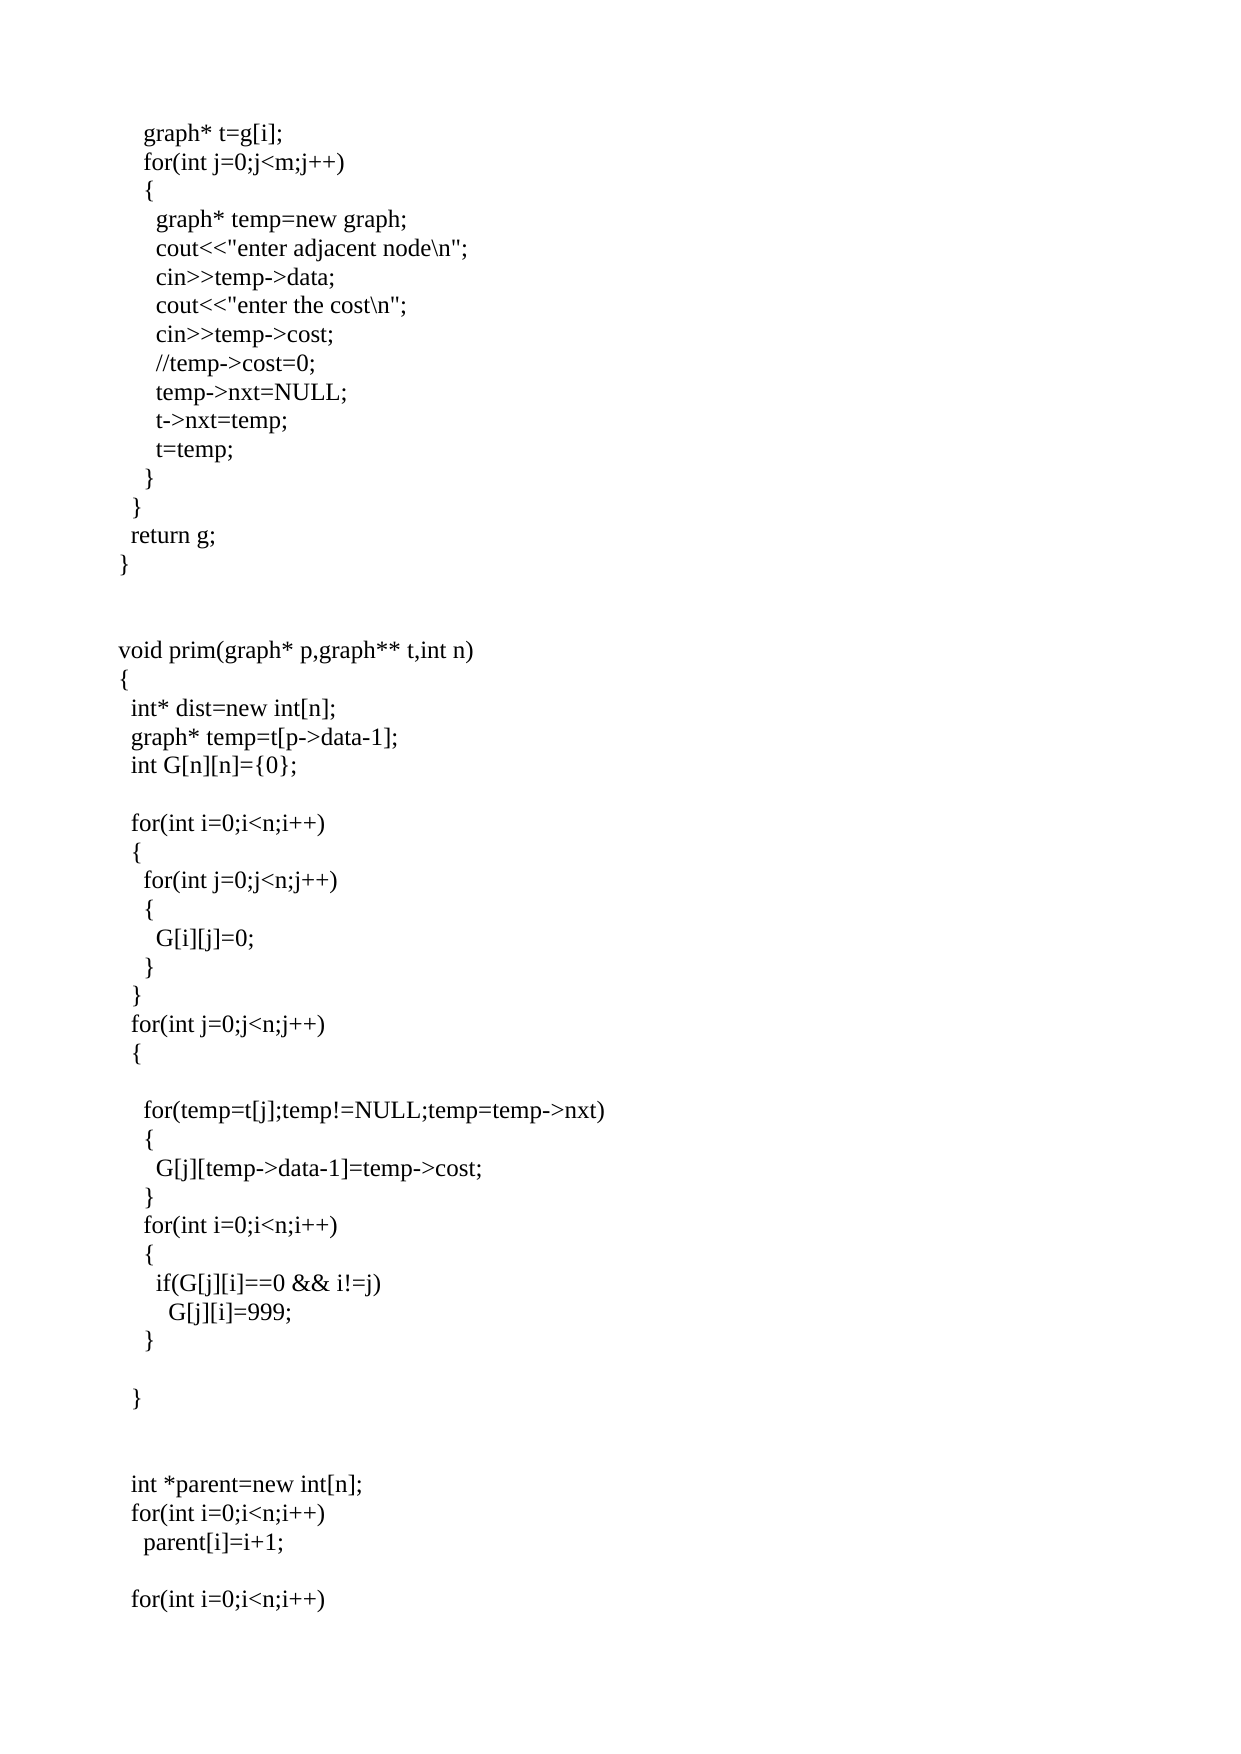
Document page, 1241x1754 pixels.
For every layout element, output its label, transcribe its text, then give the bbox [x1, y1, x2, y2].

text temp->nxt=NULL; [118, 377, 1122, 406]
text int* dist=new int[n]; [118, 693, 1122, 722]
text cin>>temp->cost; [118, 319, 1122, 348]
text for(int j=0;j<n;j++) [118, 1009, 1122, 1038]
text { [118, 664, 1122, 693]
text G[j][temp->data-1]=temp->cost; [118, 1153, 1122, 1182]
text for(int j=0;j<n;j++) [118, 866, 1122, 894]
text for(int i=0;i<n;i++) [118, 808, 1122, 837]
text cout<<"enter the cost\n"; [118, 291, 1122, 319]
text { [118, 1124, 1122, 1153]
text G[j][i]=999; [118, 1297, 1122, 1326]
text int G[n][n]={0}; [118, 751, 1122, 779]
text cout<<"enter adjacent node\n"; [118, 233, 1122, 262]
text t->nxt=temp; [118, 406, 1122, 434]
text for(int i=0;i<n;i++) [118, 1211, 1122, 1239]
text cin>>temp->data; [118, 262, 1122, 291]
text for(int i=0;i<n;i++) [118, 1498, 1122, 1527]
text { [118, 894, 1122, 923]
text { [118, 1239, 1122, 1268]
text { [118, 176, 1122, 204]
text //temp->cost=0; [118, 348, 1122, 377]
text int *parent=new int[n]; [118, 1469, 1122, 1498]
text if(G[j][i]==0 && i!=j) [118, 1268, 1122, 1297]
text graph* temp=t[p->data-1]; [118, 722, 1122, 751]
text } [118, 463, 1122, 492]
text } [118, 952, 1122, 981]
text } [118, 492, 1122, 521]
text } [118, 1182, 1122, 1211]
text t=temp; [118, 434, 1122, 463]
text graph* t=g[i]; [118, 118, 1122, 147]
text } [118, 549, 1122, 578]
text for(temp=t[j];temp!=NULL;temp=temp->nxt) [118, 1096, 1122, 1124]
text { [118, 1038, 1122, 1067]
text for(int i=0;i<n;i++) [118, 1584, 1122, 1613]
text graph* temp=new graph; [118, 204, 1122, 233]
text } [118, 1383, 1122, 1412]
text } [118, 1326, 1122, 1354]
text } [118, 981, 1122, 1009]
text G[i][j]=0; [118, 923, 1122, 952]
text void prim(graph* p,graph** t,int n) [118, 636, 1122, 664]
text parent[i]=i+1; [118, 1527, 1122, 1556]
text return g; [118, 521, 1122, 549]
text for(int j=0;j<m;j++) [118, 147, 1122, 176]
text { [118, 837, 1122, 866]
